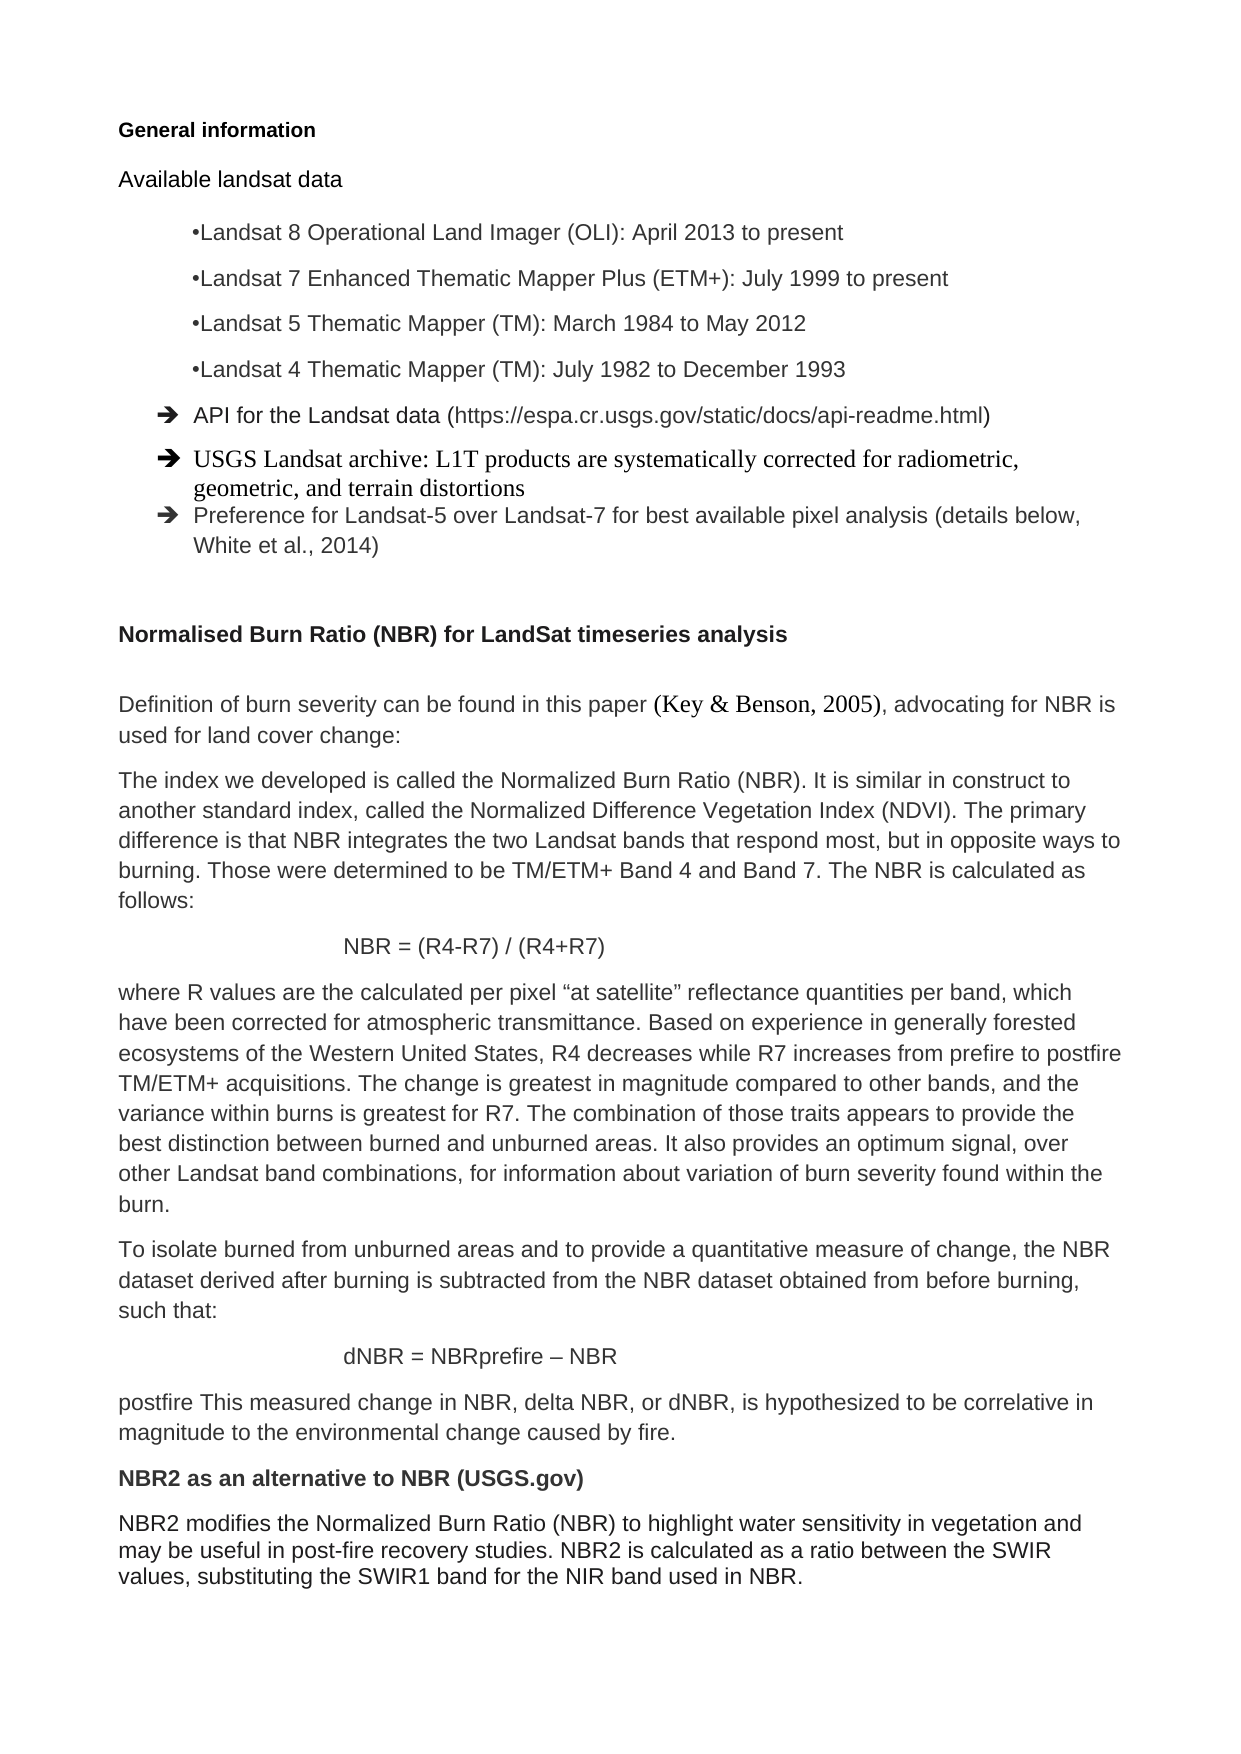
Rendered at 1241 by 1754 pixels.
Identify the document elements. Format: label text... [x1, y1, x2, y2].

text To isolate burned from unburned areas and to provide a quantitative measure of change, the NBR dataset derived after burning is subtracted from the NBR dataset obtained from before burning, such that: [118, 1236, 1122, 1323]
text General information [118, 118, 1122, 142]
text NBR2 as an alternative to NBR (USGS.gov) [118, 1464, 1122, 1491]
text Available landsat data [118, 166, 1122, 192]
list USGS Landsat archive: L1T products are systematically corrected for radiometric, geometric, and terrain distortions [156, 444, 1122, 502]
text NBR = (R4-R7) / (R4+R7) [118, 933, 1122, 960]
text postfire This measured change in NBR, delta NBR, or dNBR, is hypothesized to be correlative in magnitude to the environmental change caused by fire. [118, 1388, 1122, 1445]
text Definition of burn severity can be found in this paper (Key & Benson, 2005), advocating for NBR is used for land cover change: [118, 689, 1122, 748]
text where R values are the calculated per pixel “at satellite” reflectance quantities per band, which have been corrected for atmospheric transmittance. Based on experience in generally forested ecosystems of the Western United States, R4 decreases while R7 increases from prefire to postfire TM/ETM+ acquisitions. The change is greatest in magnitude compared to other bands, and the variance within burns is greatest for R7. The combination of those traits appears to provide the best distinction between burned and unburned areas. It also provides an optimum signal, over other Landsat band combinations, for information about variation of burn severity found within the burn. [118, 979, 1122, 1217]
list Landsat 7 Enhanced Thematic Mapper Plus (ETM+): July 1999 to present [118, 264, 1122, 291]
text Normalised Burn Ratio (NBR) for LandSat timeseries analysis [118, 621, 1122, 647]
text dNBR = NBRprefire – NBR [118, 1343, 1122, 1369]
text NBR2 modifies the Normalized Burn Ratio (NBR) to highlight water sensitivity in vegetation and may be useful in post-fire recovery studies. NBR2 is calculated as a ratio between the SWIR values, substituting the SWIR1 band for the NIR band used in NBR. [118, 1510, 1122, 1589]
list Landsat 4 Thematic Mapper (TM): July 1982 to December 1993 [118, 356, 1122, 383]
list Landsat 5 Thematic Mapper (TM): March 1984 to May 2012 [118, 310, 1122, 337]
text The index we developed is called the Normalized Burn Ratio (NBR). It is similar in construct to another standard index, called the Normalized Difference Vegetation Index (NDVI). The primary difference is that NBR integrates the two Landsat bands that respond most, but in opposite ways to burning. Those were determined to be TM/ETM+ Band 4 and Band 7. The NBR is calculated as follows: [118, 767, 1122, 914]
list Preference for Landsat-5 over Landsat-7 for best available pixel analysis (details below, White et al., 2014) [156, 502, 1122, 558]
list Landsat 8 Operational Land Imager (OLI): April 2013 to present [118, 219, 1122, 245]
list API for the Landsat data (https://espa.cr.usgs.gov/static/docs/api-readme.html) [156, 402, 1122, 428]
